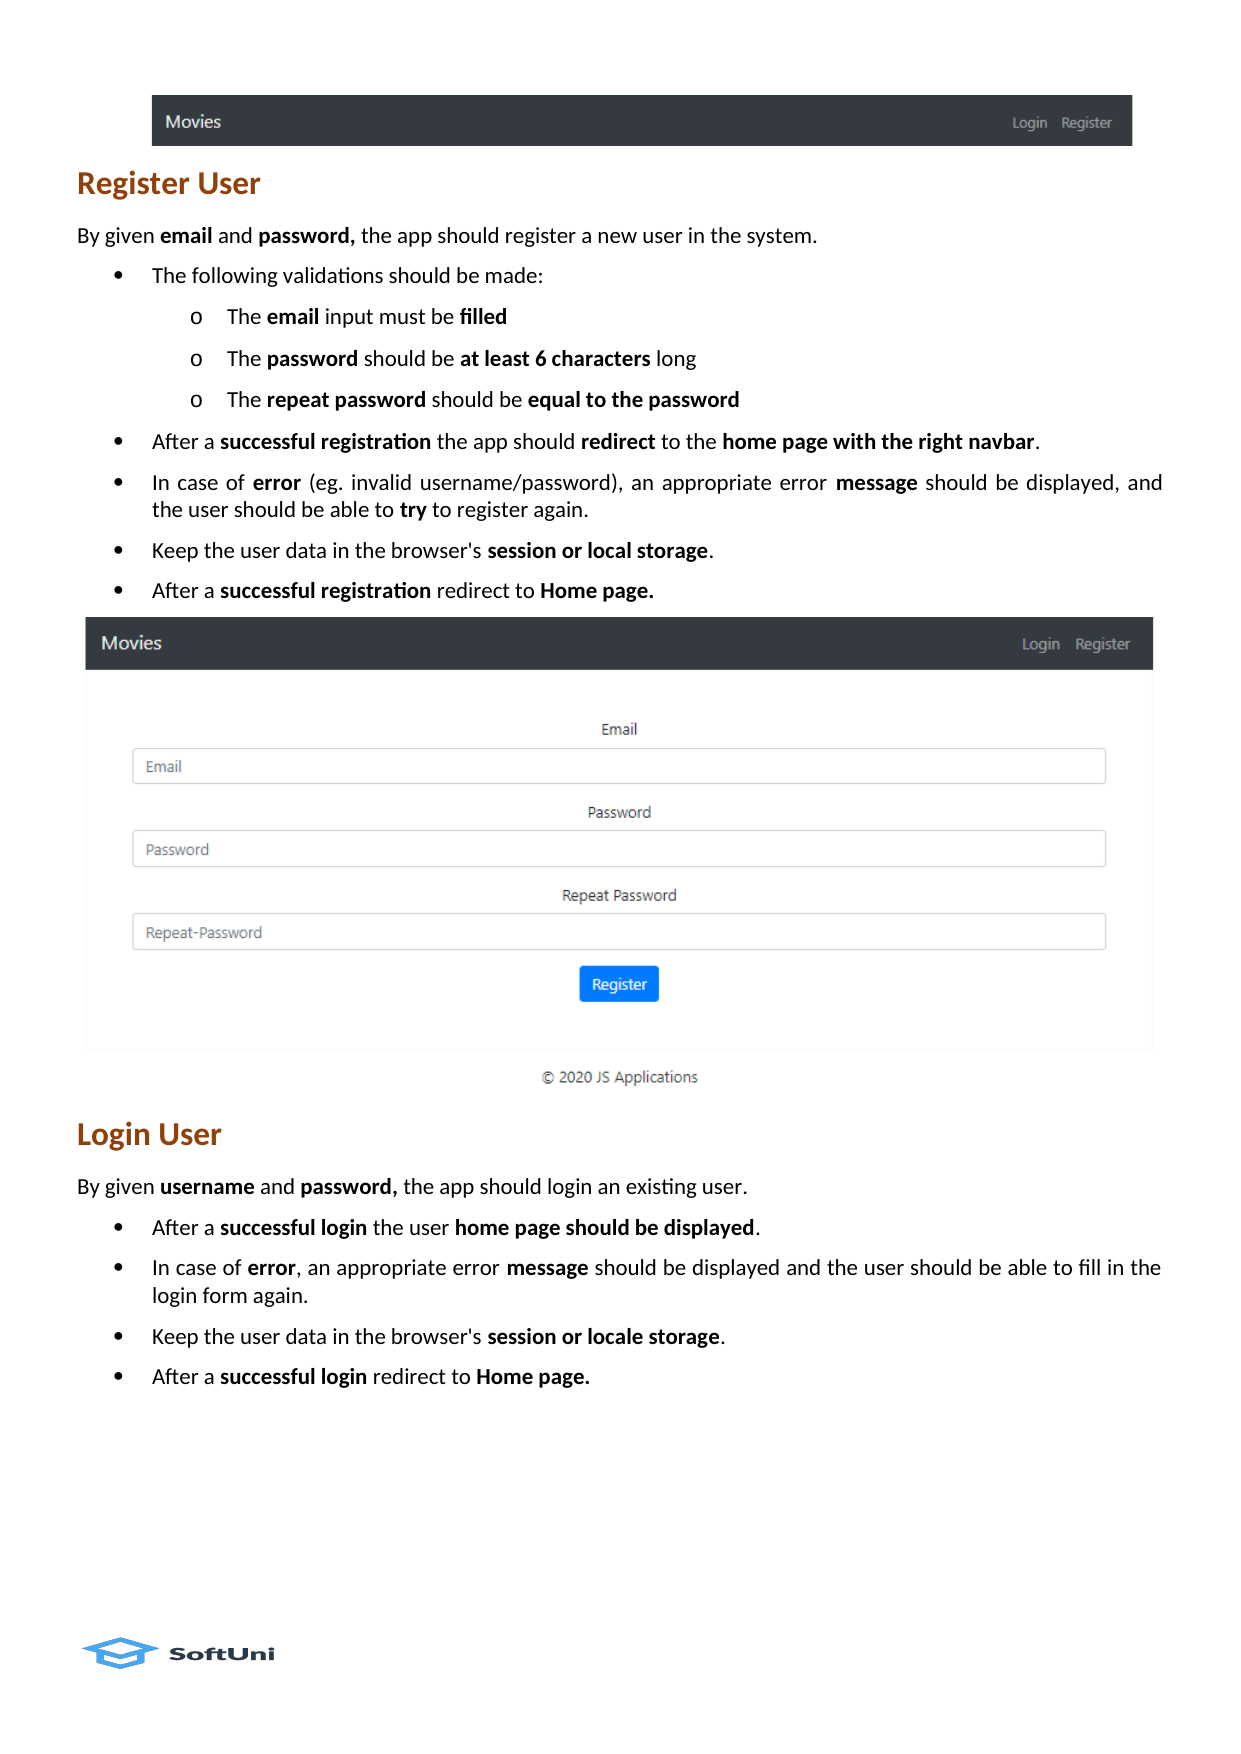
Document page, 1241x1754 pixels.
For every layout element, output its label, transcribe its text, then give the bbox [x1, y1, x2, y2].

picture [76, 617, 1164, 1097]
list The following validations should be made: [114, 262, 1163, 289]
text By given username and password, the app should login an existing user. [77, 1172, 1163, 1200]
list After a successful login the user home page should be displayed. [114, 1213, 1163, 1241]
text By given email and password, the app should register a new user in the system. [77, 221, 1163, 249]
picture [151, 95, 1133, 146]
subtitle Login User [77, 1113, 1163, 1154]
list Keep the user data in the browser's session or locale storage. [114, 1322, 1163, 1350]
list The repeat password should be equal to the password [189, 385, 1163, 414]
list After a successful registration redirect to Home page. [114, 577, 1163, 605]
list The email input must be filled [189, 302, 1163, 331]
list Keep the user data in the browser's session or local storage. [114, 536, 1163, 564]
list After a successful login redirect to Home page. [114, 1362, 1163, 1391]
picture [75, 1635, 281, 1672]
subtitle Register User [77, 162, 1163, 202]
list The password should be at least 6 characters long [189, 344, 1163, 373]
list After a successful registration the app should redirect to the home page with the right navbar. [114, 427, 1163, 455]
list In case of error, an appropriate error message should be displayed and the user should be able to fill in the login form again. [114, 1253, 1163, 1309]
list In case of error (eg. invalid username/password), an appropriate error message should be displayed, and the user should be able to try to register again. [114, 468, 1163, 524]
